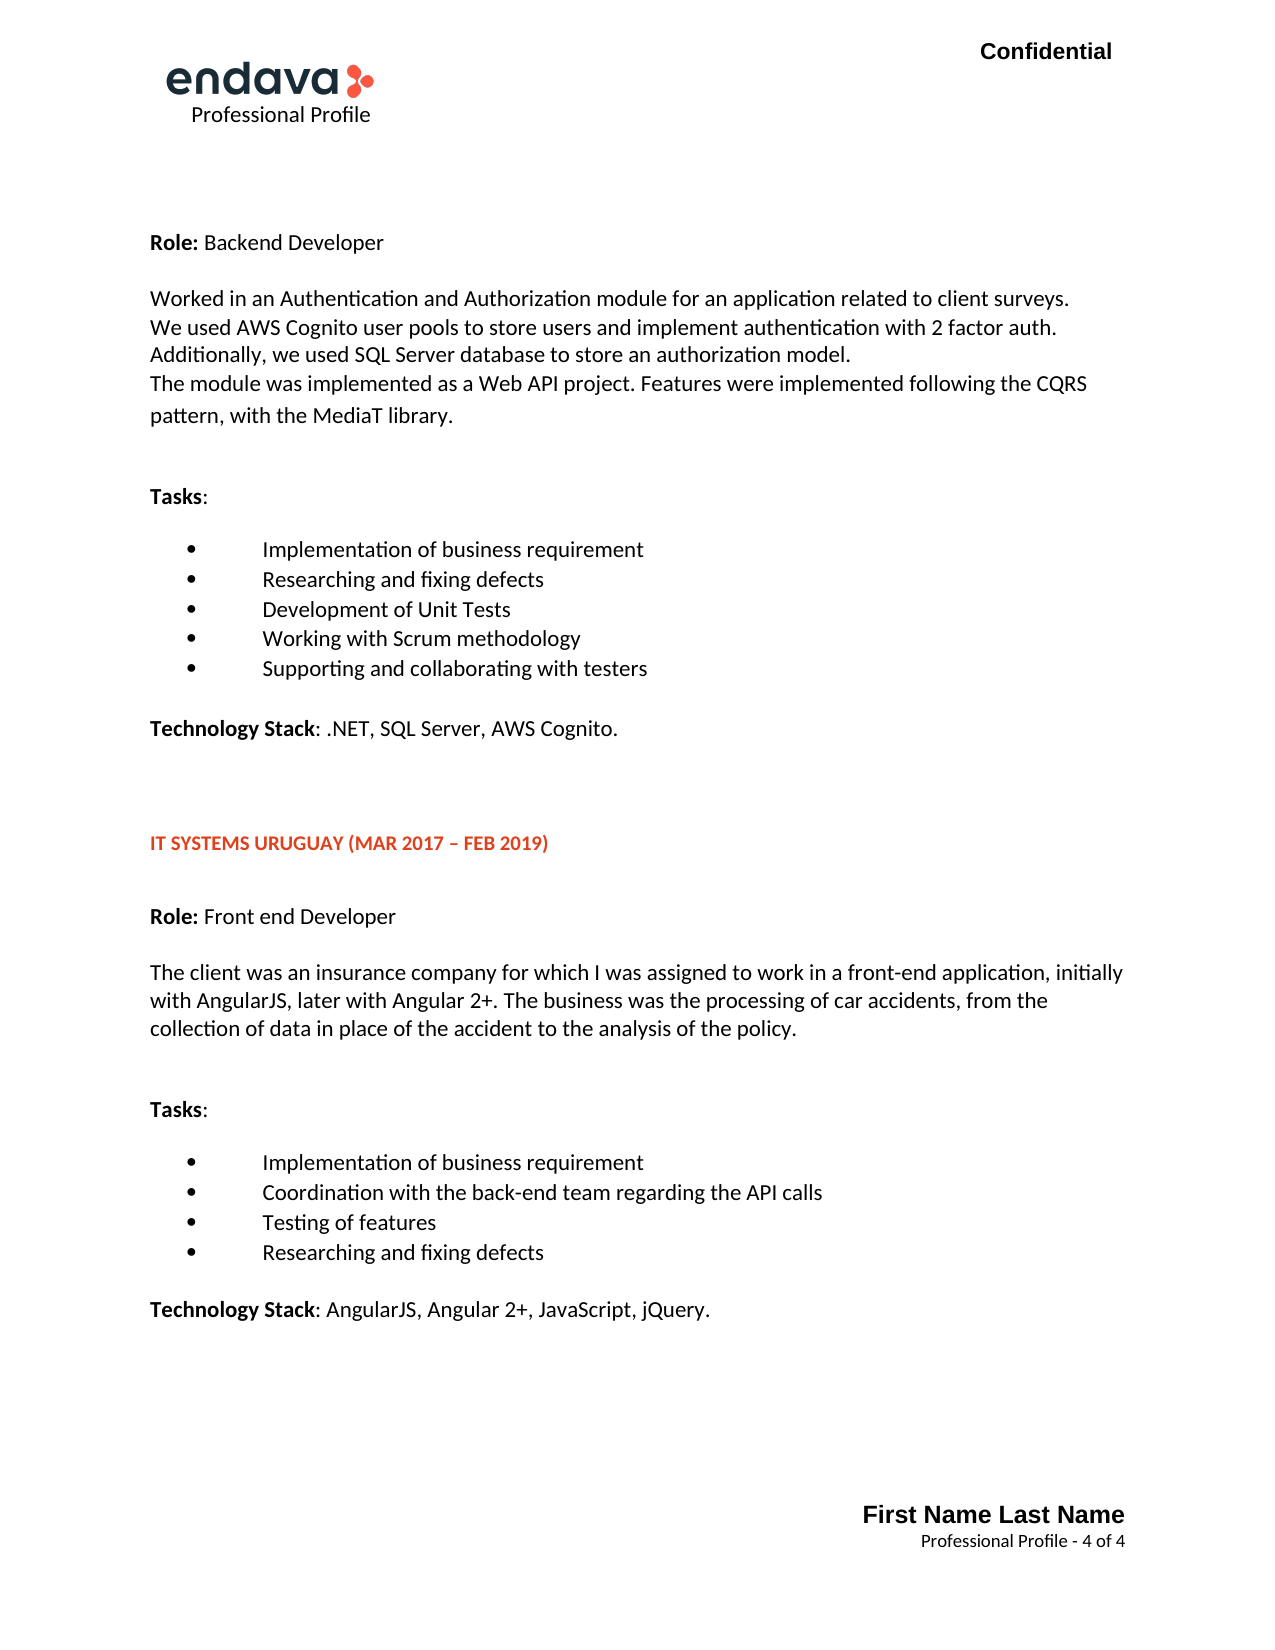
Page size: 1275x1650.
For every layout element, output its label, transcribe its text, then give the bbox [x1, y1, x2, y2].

text The client was an insurance company for which I was assigned to work in a front-end application, initially with AngularJS, later with Angular 2+. The business was the processing of car accidents, from the collection of data in place of the accident to the analysis of the policy. [150, 958, 1125, 1042]
text Tasks: [150, 1095, 1125, 1123]
text IT SYSTEMS URUGUAY (MAR 2017 – FEB 2019) [150, 830, 1125, 855]
list Coordination with the back-end team regarding the API calls [187, 1178, 1125, 1206]
text Technology Stack: AngularJS, Angular 2+, JavaScript, jQuery. [150, 1296, 1125, 1324]
text Role: Backend Developer [150, 228, 1125, 257]
list Implementation of business requirement [187, 1148, 1125, 1176]
list Implementation of business requirement [187, 535, 1125, 563]
text Role: Front end Developer [150, 902, 1125, 930]
list Testing of features [187, 1208, 1125, 1236]
text Worked in an Authentication and Authorization module for an application related to client surveys. [150, 284, 1125, 313]
list Researching and fixing defects [187, 565, 1125, 593]
list Researching and fixing defects [187, 1238, 1125, 1266]
text Technology Stack: .NET, SQL Server, AWS Cognito. [150, 714, 1125, 742]
text We used AWS Cognito user pools to store users and implement authentication with 2 factor auth. Additionally, we used SQL Server database to store an authorization model. [150, 313, 1125, 369]
list Supporting and collaborating with testers [187, 654, 1125, 682]
list Development of Unit Tests [187, 595, 1125, 623]
text Tasks: [150, 482, 1125, 510]
list Working with Scrum methodology [187, 624, 1125, 653]
text The module was implemented as a Web API project. Features were implemented following the CQRS pattern, with the MediaT library. [150, 369, 1125, 429]
